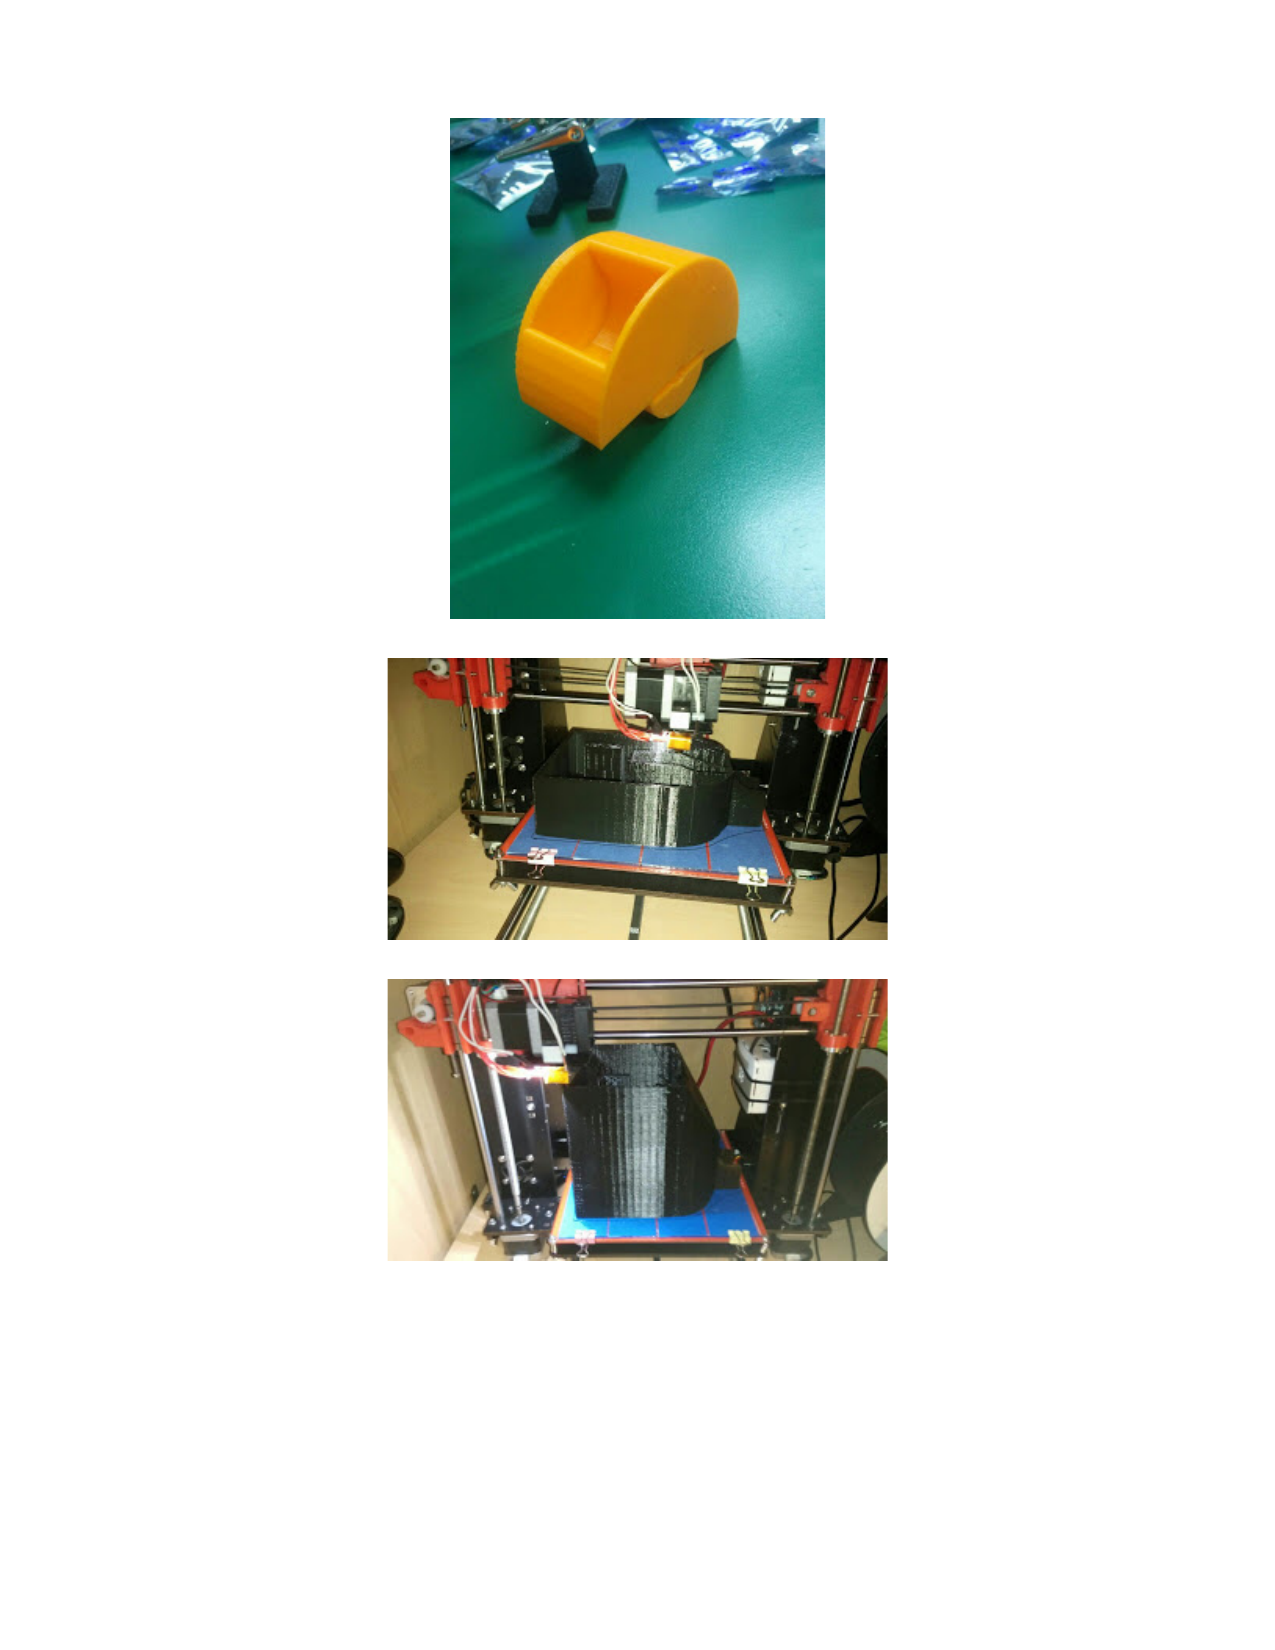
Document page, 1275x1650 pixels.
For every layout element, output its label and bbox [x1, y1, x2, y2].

picture [387, 979, 888, 1261]
picture [450, 118, 826, 619]
picture [387, 658, 888, 940]
